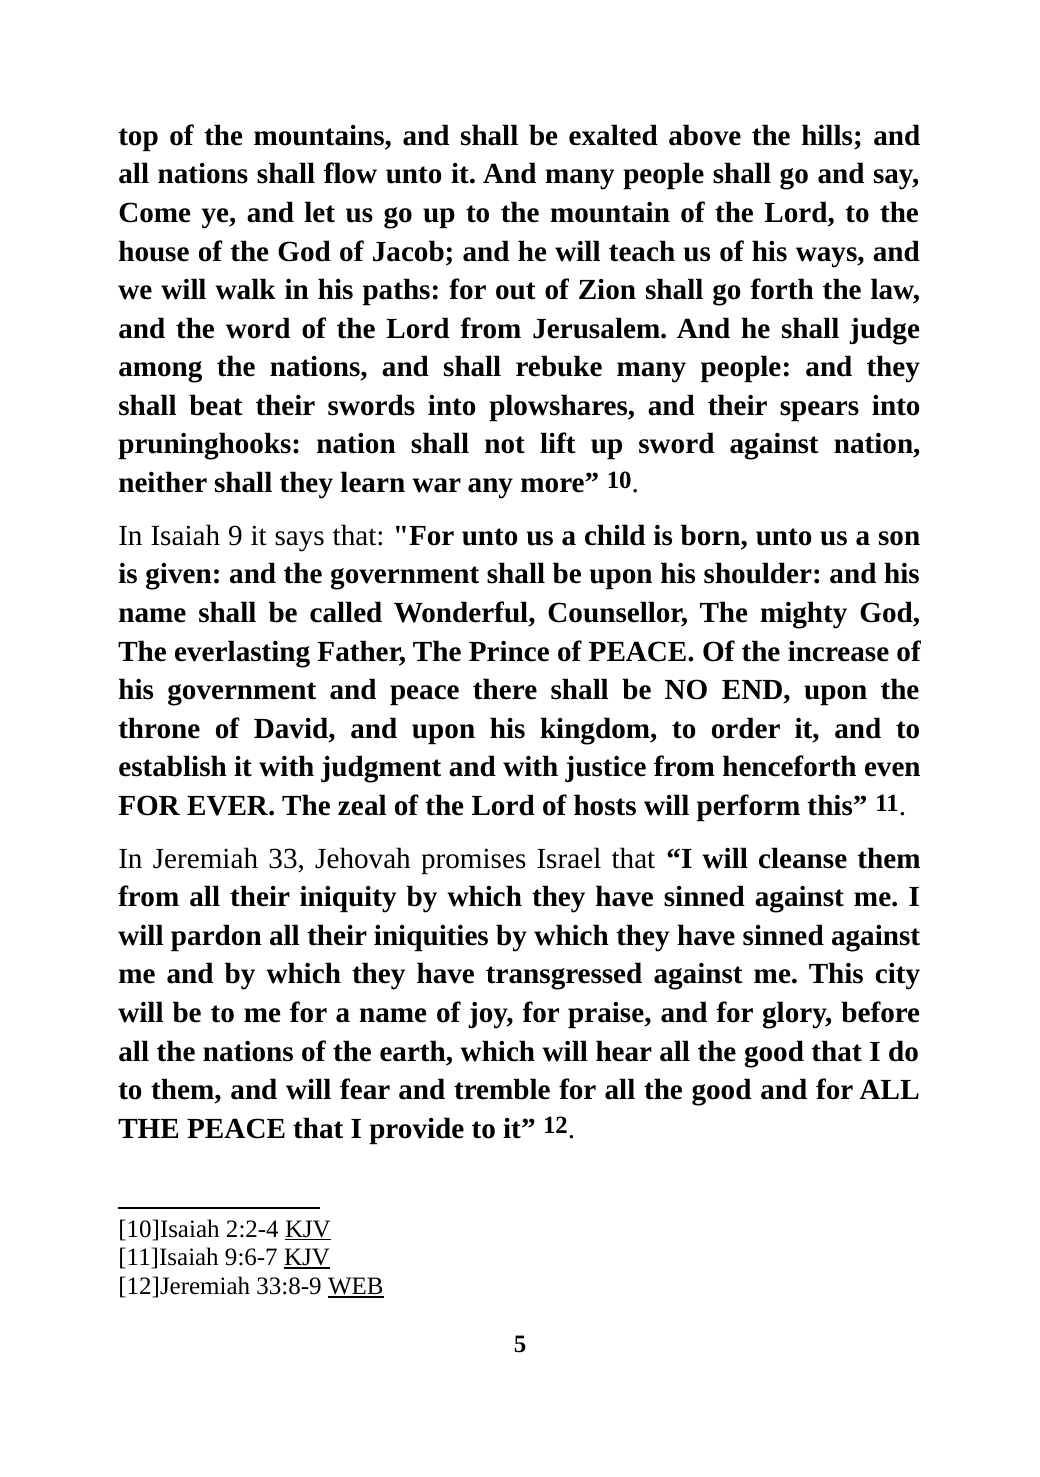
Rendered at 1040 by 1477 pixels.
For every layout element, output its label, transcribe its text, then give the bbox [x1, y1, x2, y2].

text top of the mountains, and shall be exalted above the hills; and all nations shall flow unto it. And many people shall go and say, Come ye, and let us go up to the mountain of the Lord, to the house of the God of Jacob; and he will teach us of his ways, and we will walk in his paths: for out of Zion shall go forth the law, and the word of the Lord from Jerusalem. And he shall judge among the nations, and shall rebuke many people: and they shall beat their swords into plowshares, and their spears into pruninghooks: nation shall not lift up sword against nation, neither shall they learn war any more” . [118, 118, 921, 498]
text In Isaiah 9 it says that: "For unto us a child is born, unto us a son is given: and the government shall be upon his shoulder: and his name shall be called Wonderful, Counsellor, The mighty God, The everlasting Father, The Prince of PEACE. Of the increase of his government and peace there shall be NO END, upon the throne of David, and upon his kingdom, to order it, and to establish it with judgment and with justice from henceforth even FOR EVER. The zeal of the Lord of hosts will perform this” . [118, 518, 921, 821]
text Jeremiah 33:8-9 WEB [118, 1271, 921, 1300]
text In Jeremiah 33, Jehovah promises Israel that “I will cleanse them from all their iniquity by which they have sinned against me. I will pardon all their iniquities by which they have sinned against me and by which they have transgressed against me. This city will be to me for a name of joy, for praise, and for glory, before all the nations of the earth, which will hear all the good that I do to them, and will fear and tremble for all the good and for ALL THE PEACE that I provide to it” . [118, 841, 921, 1144]
text Isaiah 2:2-4 KJV [118, 1214, 921, 1242]
text Isaiah 9:6-7 KJV [118, 1242, 921, 1271]
